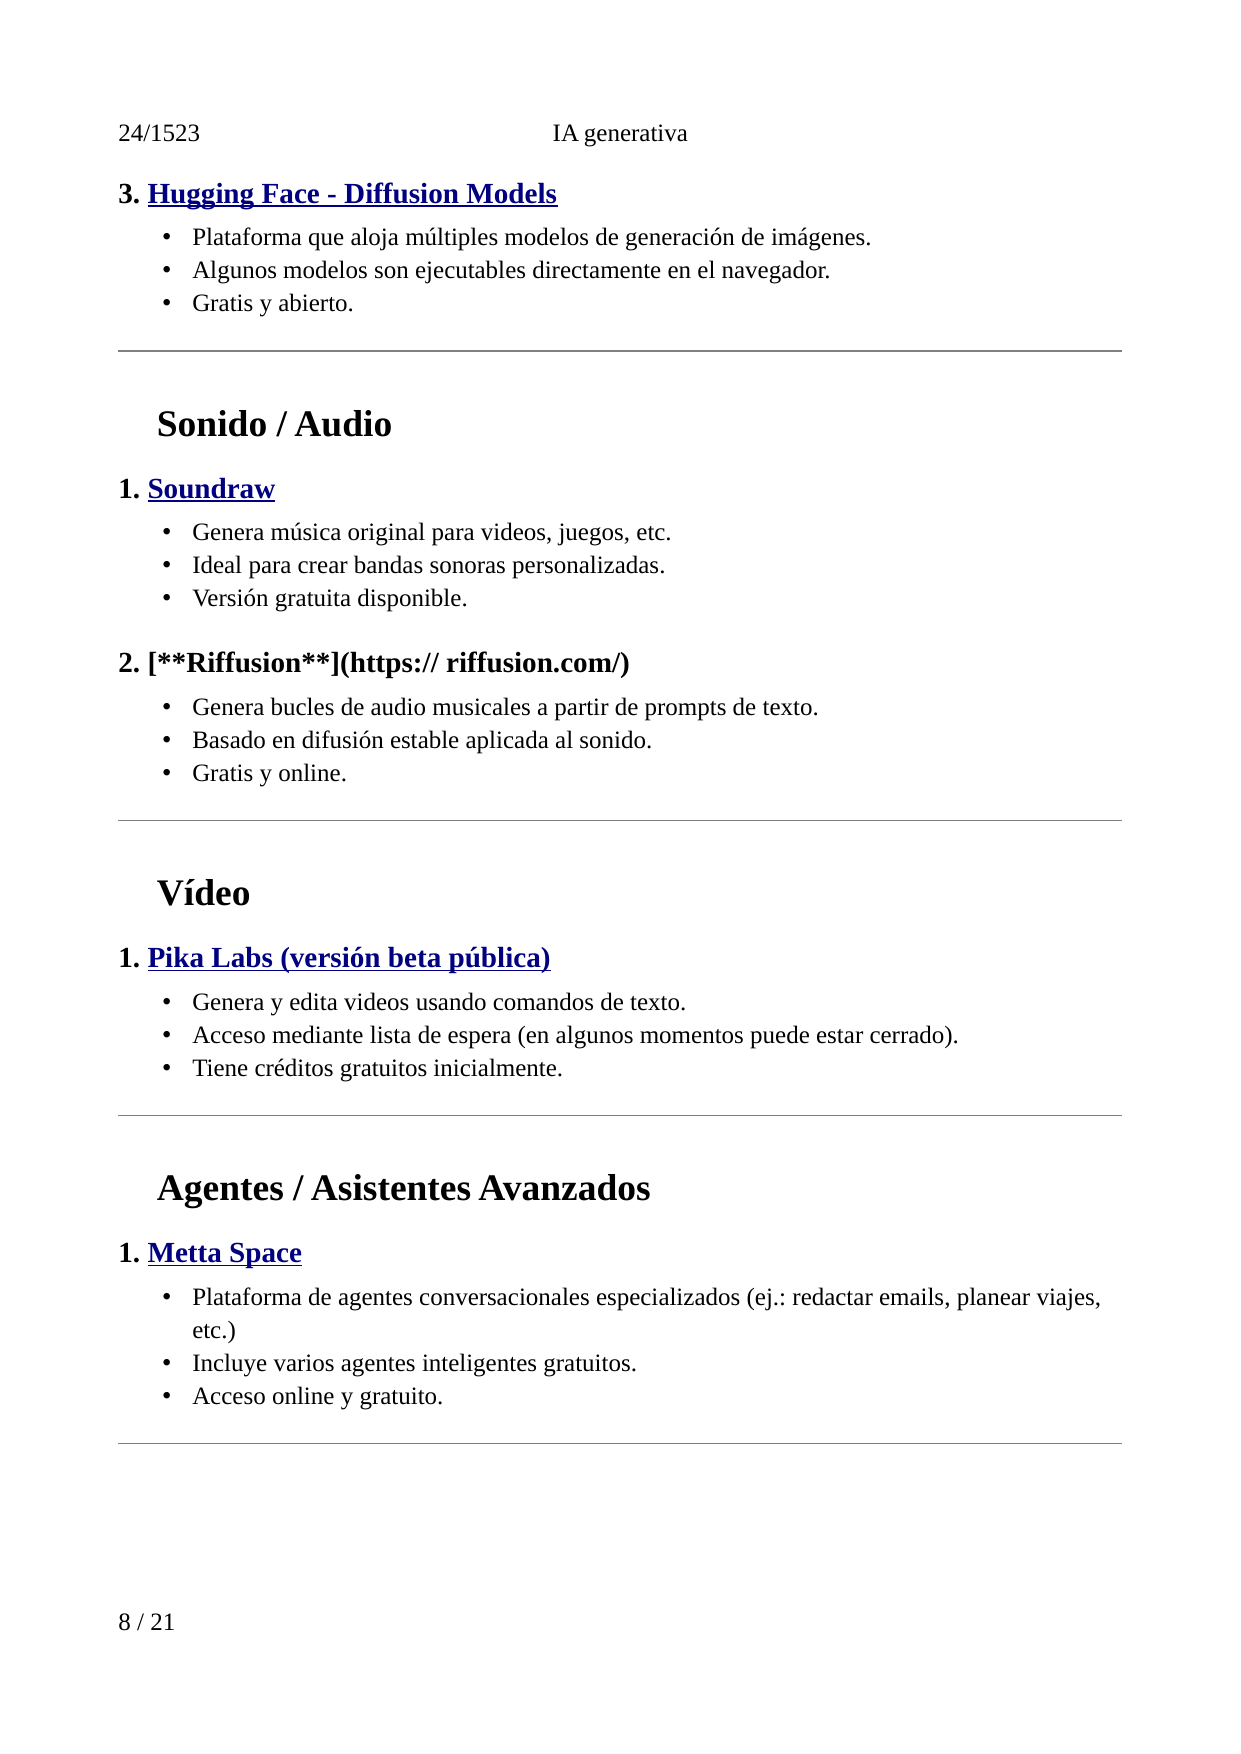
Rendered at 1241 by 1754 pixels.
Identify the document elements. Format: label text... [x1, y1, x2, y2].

subtitle 1. Soundraw [118, 471, 1122, 505]
list Algunos modelos son ejecutables directamente en el navegador. [162, 255, 1122, 284]
list Acceso online y gratuito. [162, 1381, 1122, 1409]
list Versión gratuita disponible. [162, 583, 1122, 612]
subtitle 🧠 Agentes / Asistentes Avanzados [118, 1165, 1122, 1208]
list Gratis y online. [162, 758, 1122, 786]
subtitle 1. Pika Labs (versión beta pública) [118, 941, 1122, 974]
list Gratis y abierto. [162, 288, 1122, 317]
list Genera bucles de audio musicales a partir de prompts de texto. [162, 692, 1122, 720]
list Tiene créditos gratuitos inicialmente. [162, 1053, 1122, 1081]
list Basado en difusión estable aplicada al sonido. [162, 725, 1122, 753]
subtitle 3. Hugging Face - Diffusion Models [118, 176, 1122, 210]
list Genera música original para videos, juegos, etc. [162, 517, 1122, 546]
list Genera y edita videos usando comandos de texto. [162, 987, 1122, 1015]
subtitle 🎥 Vídeo [118, 870, 1122, 913]
list Acceso mediante lista de espera (en algunos momentos puede estar cerrado). [162, 1020, 1122, 1048]
subtitle 🎵 Sonido / Audio [118, 401, 1122, 444]
list Ideal para crear bandas sonoras personalizadas. [162, 550, 1122, 579]
subtitle 2. [**Riffusion**](https:// riffusion.com/) [118, 646, 1122, 679]
list Incluye varios agentes inteligentes gratuitos. [162, 1348, 1122, 1376]
subtitle 1. Metta Space [118, 1236, 1122, 1269]
list Plataforma de agentes conversacionales especializados (ej.: redactar emails, planear viajes, etc.) [162, 1282, 1122, 1343]
list Plataforma que aloja múltiples modelos de generación de imágenes. [162, 222, 1122, 251]
